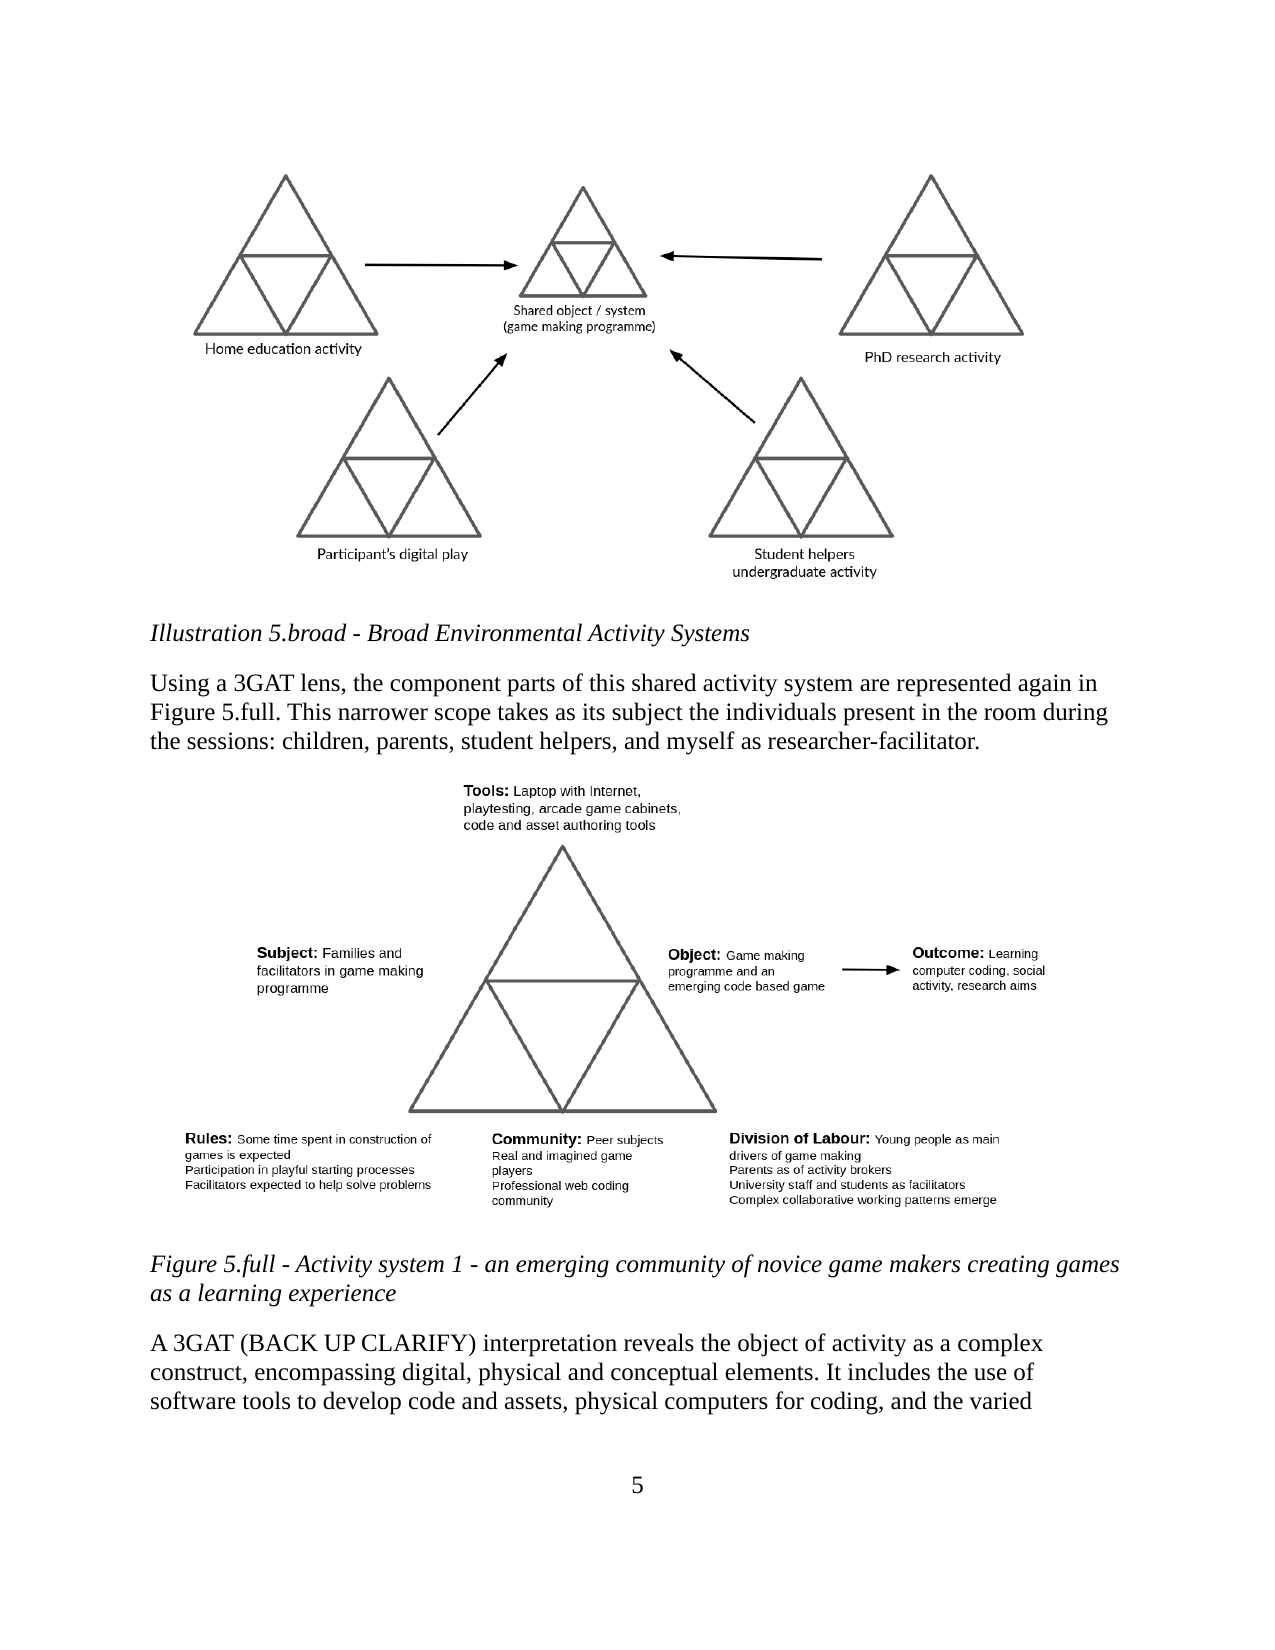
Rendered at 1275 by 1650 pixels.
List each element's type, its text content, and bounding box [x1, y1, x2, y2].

text Illustration 5.broad - Broad Environmental Activity Systems [150, 618, 1125, 647]
text A 3GAT (BACK UP CLARIFY) interpretation reveals the object of activity as a complex construct, encompassing digital, physical and conceptual elements. It includes the use of software tools to develop code and assets, physical computers for coding, and the varied [150, 1328, 1125, 1414]
picture [150, 150, 1077, 606]
text Using a 3GAT lens, the component parts of this shared activity system are represented again in Figure 5.full. This narrower scope takes as its subject the individuals present in the room during the sessions: children, parents, student helpers, and myself as researcher-facilitator. [150, 668, 1125, 755]
text Figure 5.full - Activity system 1 - an emerging community of novice game makers creating games as a learning experience [150, 1249, 1125, 1307]
picture [150, 763, 1077, 1237]
